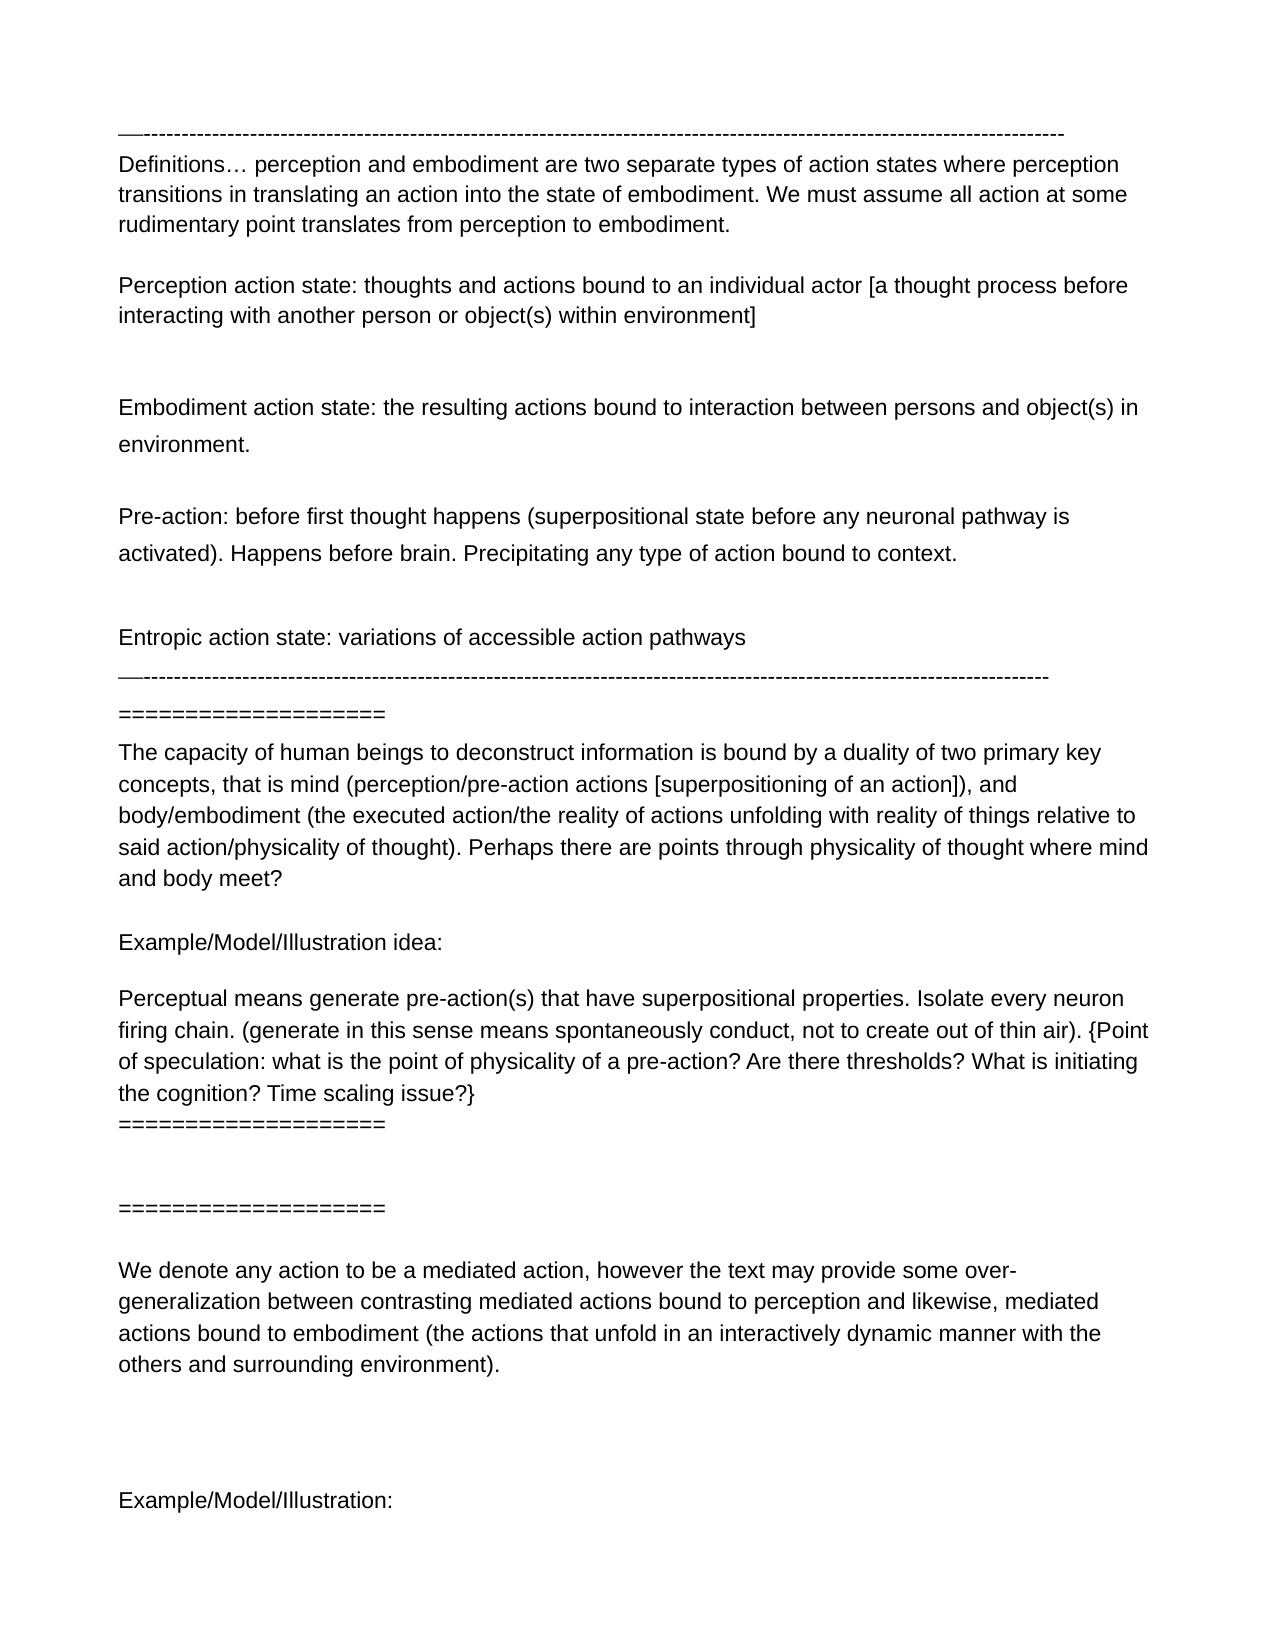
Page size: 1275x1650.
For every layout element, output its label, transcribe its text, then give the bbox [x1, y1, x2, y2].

text ==================== [118, 1111, 1157, 1138]
text We denote any action to be a mediated action, however the text may provide some over-generalization between contrasting mediated actions bound to perception and likewise, mediated actions bound to embodiment (the actions that unfold in an interactively dynamic manner with the others and surrounding environment). [118, 1257, 1157, 1378]
text Example/Model/Illustration: [118, 1455, 1157, 1513]
text —------------------------------------------------------------------------------------------------------------------------- Definitions… perception and embodiment are two separate types of action states where perception transitions in translating an action into the state of embodiment. We must assume all action at some rudimentary point translates from perception to embodiment. Perception action state: thoughts and actions bound to an individual actor [a thought process before interacting with another person or object(s) within environment] [118, 118, 1157, 328]
text Embodiment action state: the resulting actions bound to interaction between persons and object(s) in environment. Pre-action: before first thought happens (superpositional state before any neuronal pathway is activated). Happens before brain. Precipitating any type of action bound to context. [118, 394, 1157, 566]
text ==================== [118, 1195, 1157, 1222]
text The capacity of human beings to deconstruct information is bound by a duality of two primary key concepts, that is mind (perception/pre-action actions [superpositioning of an action]), and body/embodiment (the executed action/the reality of actions unfolding with reality of things relative to said action/physicality of thought). Perhaps there are points through physicality of thought where mind and body meet? Example/Model/Illustration idea: [118, 739, 1157, 955]
text Entropic action state: variations of accessible action pathways —----------------------------------------------------------------------------------------------------------------------- ==================== [118, 623, 1157, 728]
text Perceptual means generate pre-action(s) that have superpositional properties. Isolate every neuron firing chain. (generate in this sense means spontaneously conduct, not to create out of thin air). {Point of speculation: what is the point of physicality of a pre-action? Are there thresholds? What is initiating the cognition? Time scaling issue?} [118, 985, 1157, 1106]
